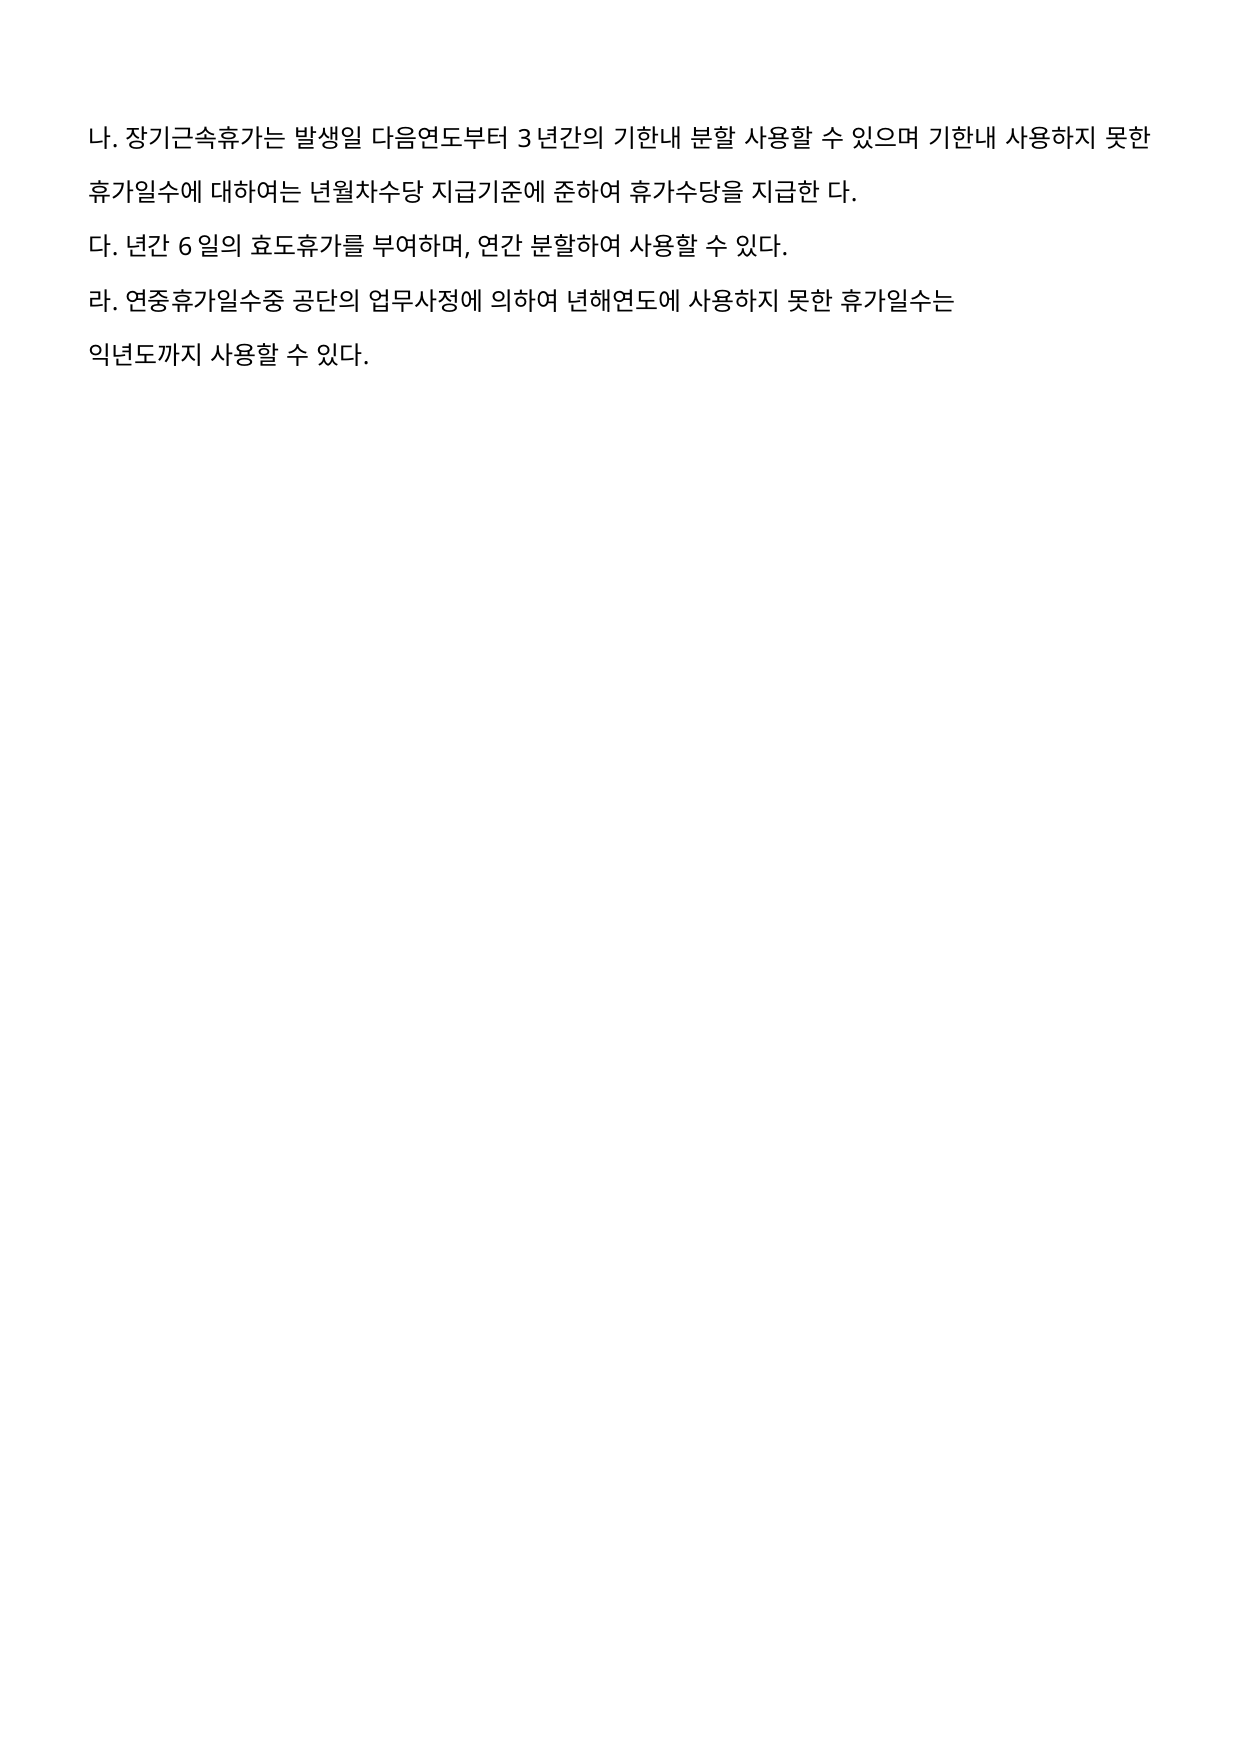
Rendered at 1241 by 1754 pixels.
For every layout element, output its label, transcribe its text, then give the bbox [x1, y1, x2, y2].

text 익년도까지 사용할 수 있다. [88, 336, 1152, 372]
text 라. 연중휴가일수중 공단의 업무사정에 의하여 년해연도에 사용하지 못한 휴가일수는 [88, 281, 1152, 317]
text 나. 장기근속휴가는 발생일 다음연도부터 3년간의 기한내 분할 사용할 수 있으며 기한내 사용하지 못한 휴가일수에 대하여는 년월차수당 지급기준에 준하여 휴가수당을 지급한 다. [88, 118, 1152, 209]
text 다. 년간 6일의 효도휴가를 부여하며, 연간 분할하여 사용할 수 있다. [88, 227, 1152, 263]
